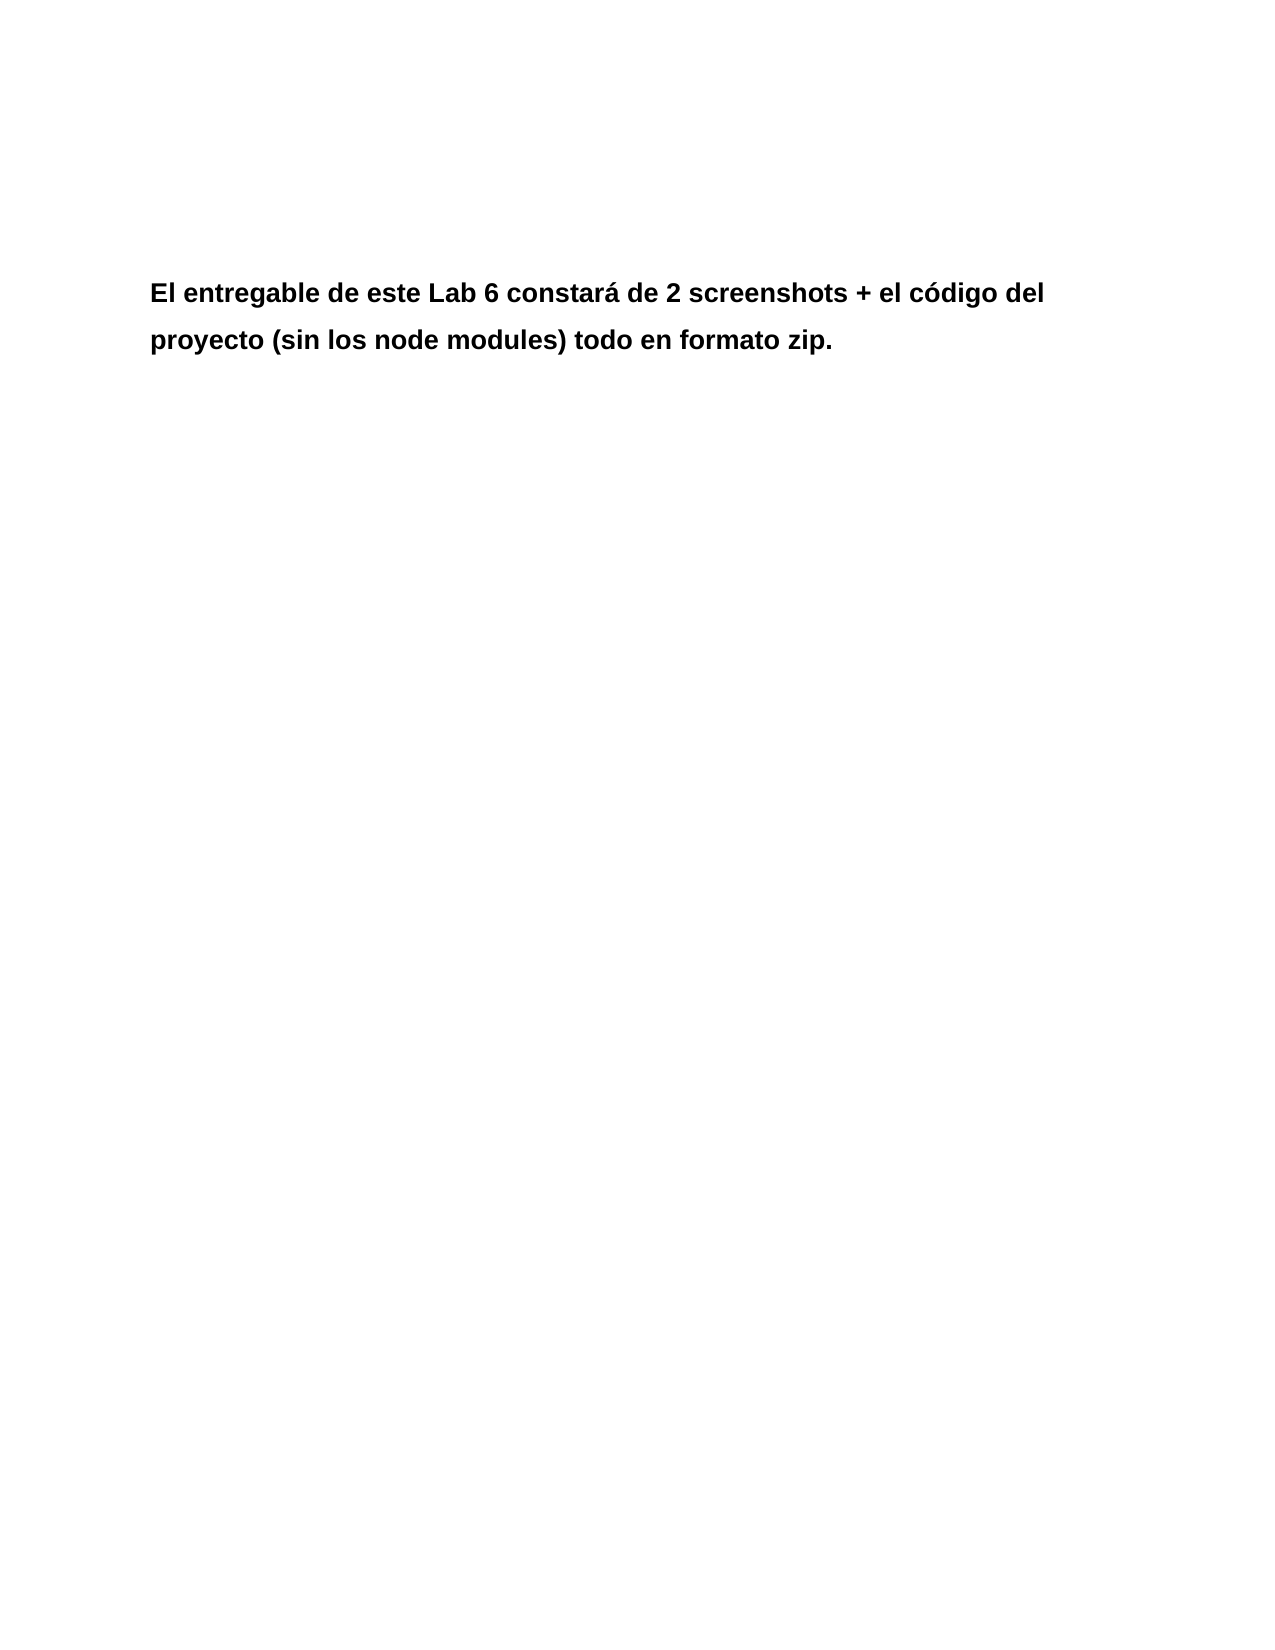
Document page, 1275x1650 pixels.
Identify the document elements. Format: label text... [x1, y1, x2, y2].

text El entregable de este Lab 6 constará de 2 screenshots + el código del proyecto (sin los node modules) todo en formato zip. [150, 277, 1125, 355]
